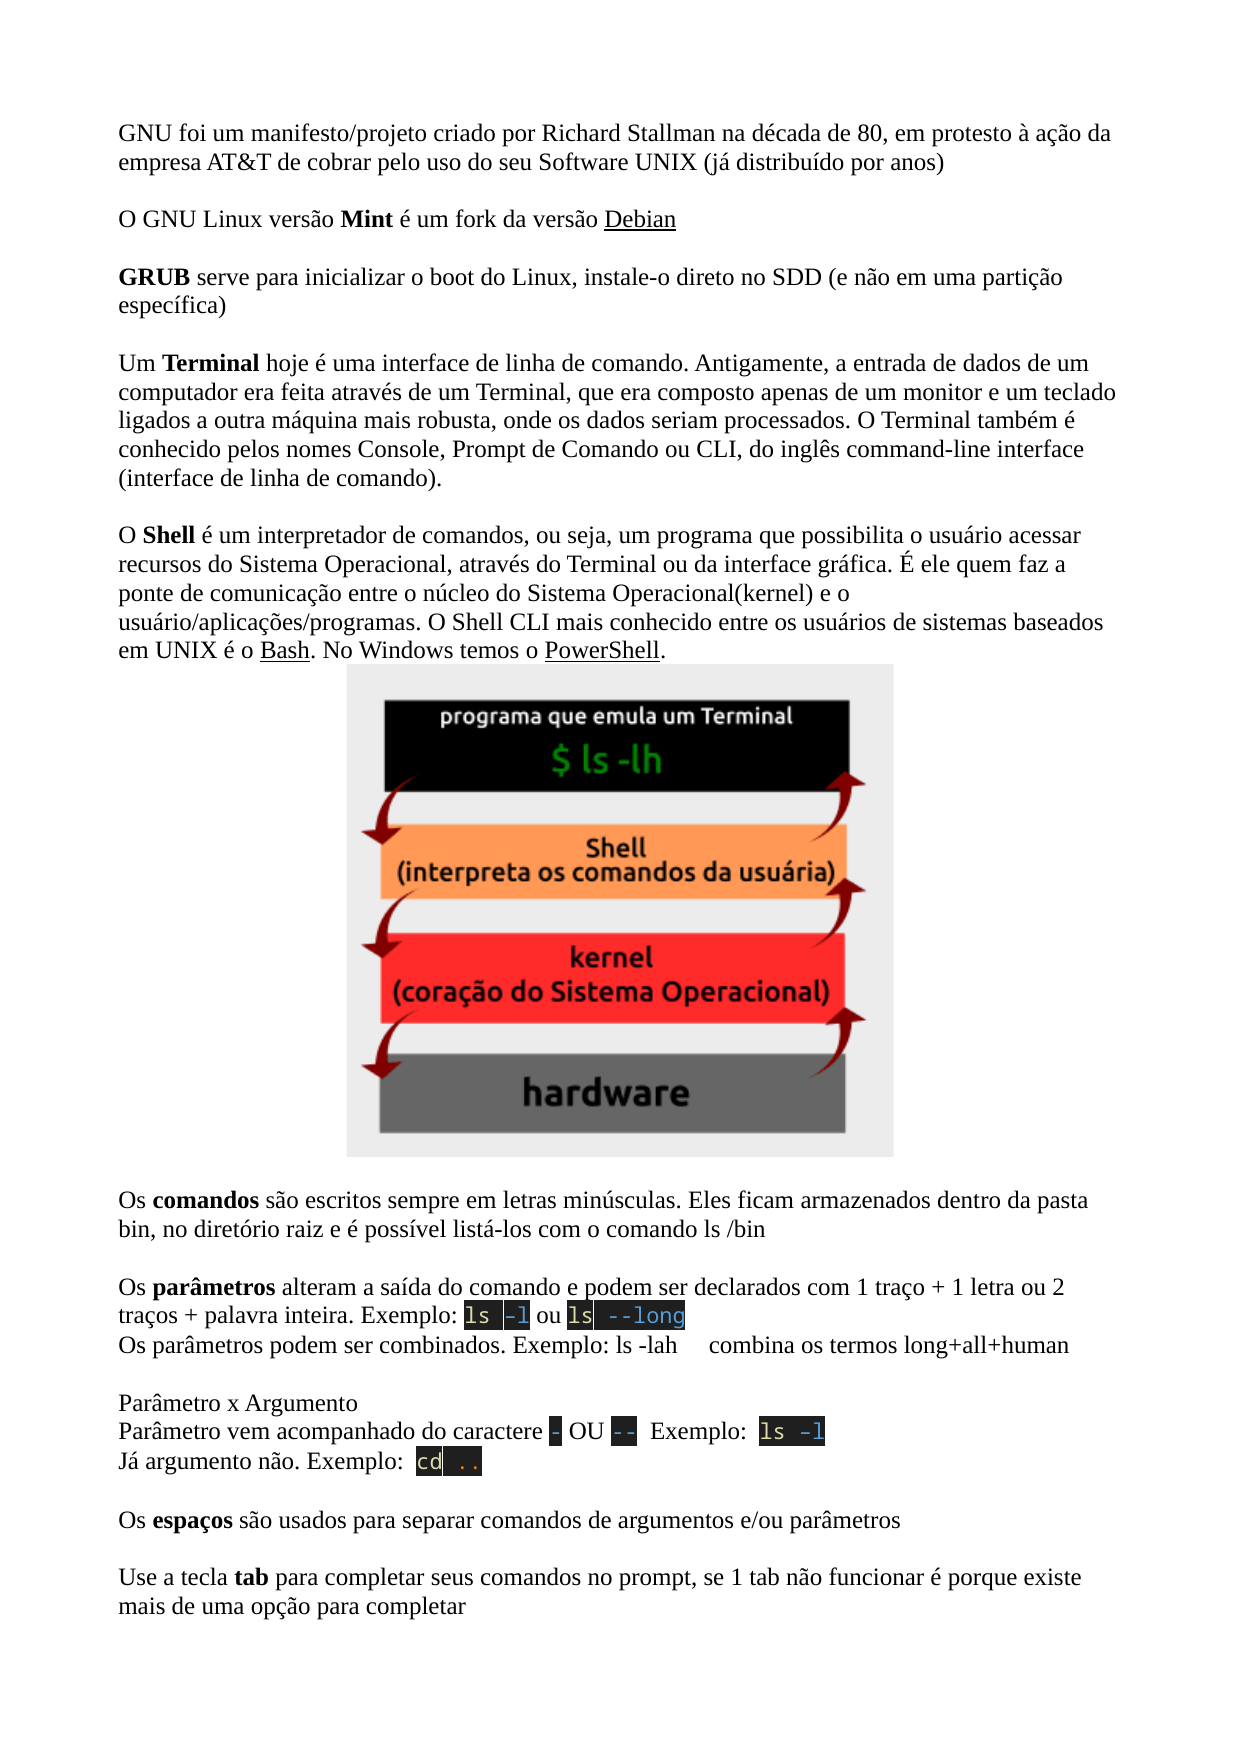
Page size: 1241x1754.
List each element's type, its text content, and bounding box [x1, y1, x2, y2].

text O Shell é um interpretador de comandos, ou seja, um programa que possibilita o usuário acessar recursos do Sistema Operacional, através do Terminal ou da interface gráfica. É ele quem faz a ponte de comunicação entre o núcleo do Sistema Operacional(kernel) e o usuário/aplicações/programas. O Shell CLI mais conhecido entre os usuários de sistemas baseados em UNIX é o Bash. No Windows temos o PowerShell. [118, 521, 1122, 664]
text Os espaços são usados para separar comandos de argumentos e/ou parâmetros [118, 1505, 1122, 1533]
text O GNU Linux versão Mint é um fork da versão Debian [118, 204, 1122, 233]
text Os comandos são escritos sempre em letras minúsculas. Eles ficam armazenados dentro da pasta bin, no diretório raiz e é possível listá-los com o comando ls /bin [118, 1185, 1122, 1243]
text Um Terminal hoje é uma interface de linha de comando. Antigamente, a entrada de dados de um computador era feita através de um Terminal, que era composto apenas de um monitor e um teclado ligados a outra máquina mais robusta, onde os dados seriam processados. O Terminal também é conhecido pelos nomes Console, Prompt de Comando ou CLI, do inglês command-line interface (interface de linha de comando). [118, 348, 1122, 492]
picture [346, 664, 894, 1157]
text Os parâmetros alteram a saída do comando e podem ser declarados com 1 traço + 1 letra ou 2 traços + palavra inteira. Exemplo: ls –l ou ls --long [118, 1272, 1122, 1330]
text Parâmetro x Argumento [118, 1388, 1122, 1416]
text Use a tecla tab para completar seus comandos no prompt, se 1 tab não funcionar é porque existe mais de uma opção para completar [118, 1562, 1122, 1620]
text GNU foi um manifesto/projeto criado por Richard Stallman na década de 80, em protesto à ação da empresa AT&T de cobrar pelo uso do seu Software UNIX (já distribuído por anos) [118, 118, 1122, 176]
text GRUB serve para inicializar o boot do Linux, instale-o direto no SDD (e não em uma partição específica) [118, 262, 1122, 319]
text Os parâmetros podem ser combinados. Exemplo: ls -lah combina os termos long+all+human [118, 1330, 1122, 1359]
text Já argumento não. Exemplo: cd .. [118, 1446, 1122, 1476]
text Parâmetro vem acompanhado do caractere - OU -- Exemplo: ls –l [118, 1416, 1122, 1446]
